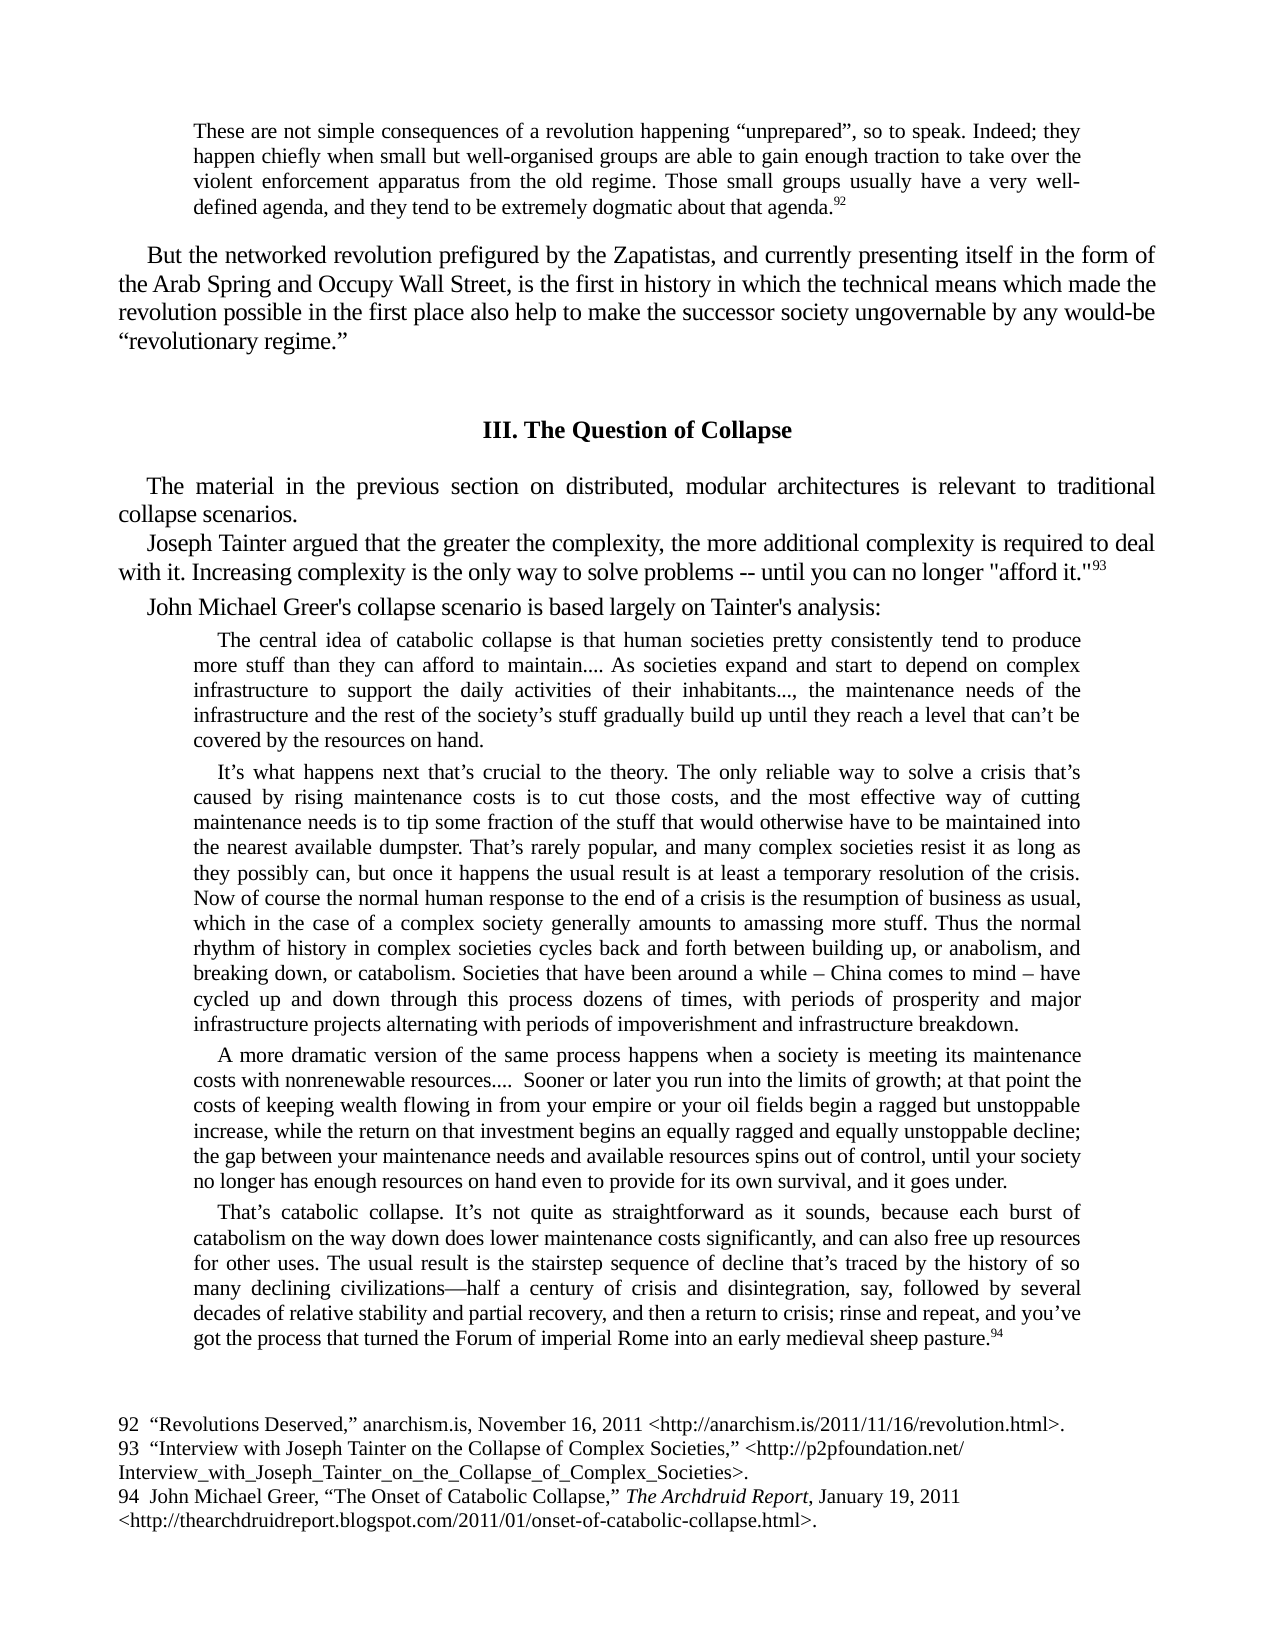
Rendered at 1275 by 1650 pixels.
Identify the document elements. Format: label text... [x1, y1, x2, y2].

text But the networked revolution prefigured by the Zapatistas, and currently presenting itself in the form of the Arab Spring and Occupy Wall Street, is the first in history in which the technical means which made the revolution possible in the first place also help to make the successor society ungovernable by any would-be “revolutionary regime.” [118, 240, 1157, 355]
text The central idea of catabolic collapse is that human societies pretty consistently tend to produce more stuff than they can afford to maintain.... As societies expand and start to depend on complex infrastructure to support the daily activities of their inhabitants..., the maintenance needs of the infrastructure and the rest of the society’s stuff gradually build up until they reach a level that can’t be covered by the resources on hand. [193, 627, 1082, 753]
text “Interview with Joseph Tainter on the Collapse of Complex Societies,” <http://p2pfoundation.net/ Interview_with_Joseph_Tainter_on_the_Collapse_of_Complex_Societies>. [118, 1436, 1157, 1484]
text John Michael Greer's collapse scenario is based largely on Tainter's analysis: [118, 592, 1157, 621]
title The material in the previous section on distributed, modular architectures is relevant to traditional collapse scenarios. [118, 471, 1157, 528]
text John Michael Greer, “The Onset of Catabolic Collapse,” The Archdruid Report, January 19, 2011 <http://thearchdruidreport.blogspot.com/2011/01/onset-of-catabolic-collapse.html>. [118, 1484, 1157, 1532]
text These are not simple consequences of a revolution happening “unprepared”, so to speak. Indeed; they happen chiefly when small but well-organised groups are able to gain enough traction to take over the violent enforcement apparatus from the old regime. Those small groups usually have a very well-defined agenda, and they tend to be extremely dogmatic about that agenda. [193, 118, 1082, 219]
text A more dramatic version of the same process happens when a society is meeting its maintenance costs with nonrenewable resources.... Sooner or later you run into the limits of growth; at that point the costs of keeping wealth flowing in from your empire or your oil fields begin a ragged but unstoppable increase, while the return on that investment begins an equally ragged and equally unstoppable decline; the gap between your maintenance needs and available resources spins out of control, until your society no longer has enough resources on hand even to provide for its own survival, and it goes under. [193, 1042, 1082, 1193]
text It’s what happens next that’s crucial to the theory. The only reliable way to solve a crisis that’s caused by rising maintenance costs is to cut those costs, and the most effective way of cutting maintenance needs is to tip some fraction of the stuff that would otherwise have to be maintained into the nearest available dumpster. That’s rarely popular, and many complex societies resist it as long as they possibly can, but once it happens the usual result is at least a temporary resolution of the crisis. Now of course the normal human response to the end of a crisis is the resumption of business as usual, which in the case of a complex society generally amounts to amassing more stuff. Thus the normal rhythm of history in complex societies cycles back and forth between building up, or anabolism, and breaking down, or catabolism. Societies that have been around a while – China comes to mind – have cycled up and down through this process dozens of times, with periods of prosperity and major infrastructure projects alternating with periods of impoverishment and infrastructure breakdown. [193, 759, 1082, 1036]
text That’s catabolic collapse. It’s not quite as straightforward as it sounds, because each burst of catabolism on the way down does lower maintenance costs significantly, and can also free up resources for other uses. The usual result is the stairstep sequence of decline that’s traced by the history of so many declining civilizations—half a century of crisis and disintegration, say, followed by several decades of relative stability and partial recovery, and then a return to crisis; rinse and repeat, and you’ve got the process that turned the Forum of imperial Rome into an early medieval sheep pasture. [193, 1199, 1082, 1351]
title III. The Question of Collapse [118, 415, 1157, 444]
text “Revolutions Deserved,” anarchism.is, November 16, 2011 <http://anarchism.is/2011/11/16/revolution.html>. [118, 1412, 1157, 1436]
text Joseph Tainter argued that the greater the complexity, the more additional complexity is required to deal with it. Increasing complexity is the only way to solve problems -- until you can no longer "afford it." [118, 528, 1157, 586]
